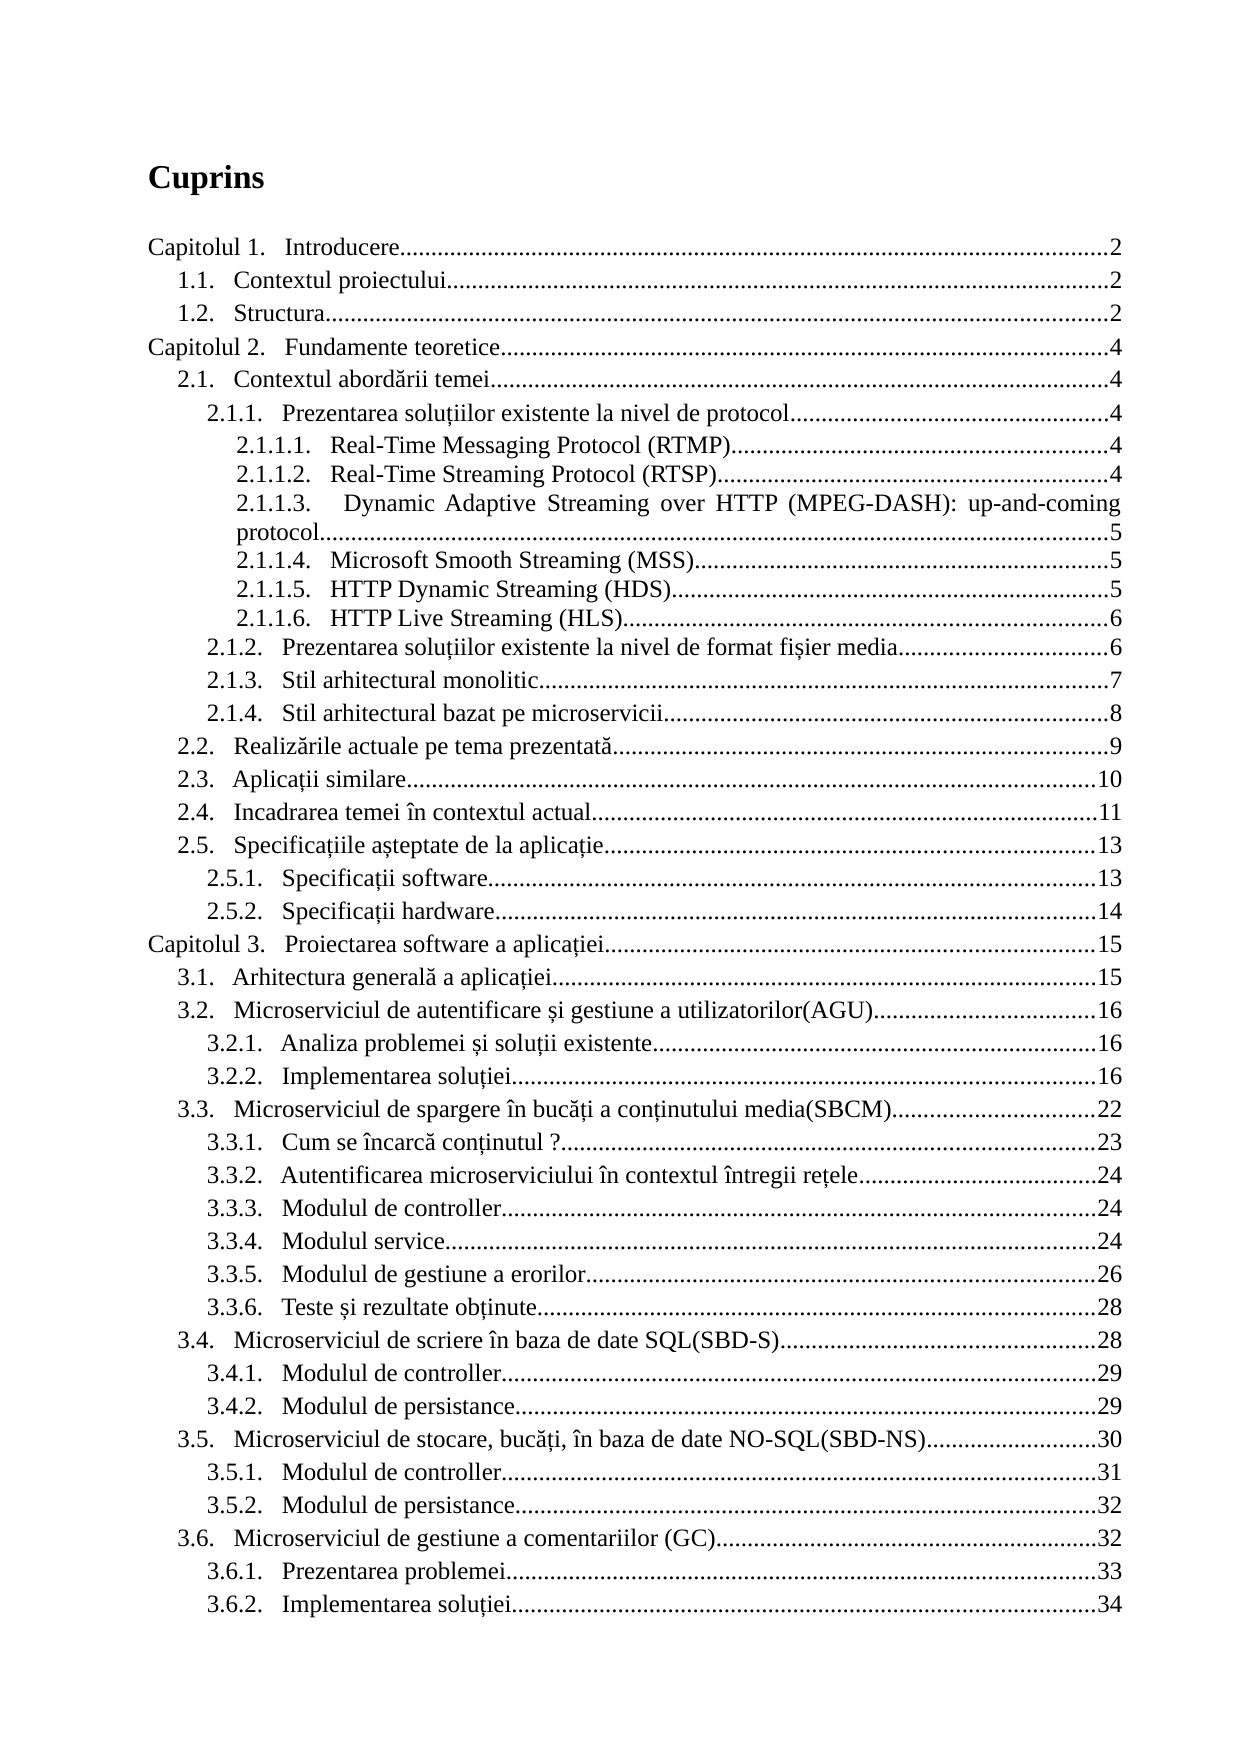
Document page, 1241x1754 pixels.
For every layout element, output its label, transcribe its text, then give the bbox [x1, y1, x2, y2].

text 2.1. Contextul abordării temei 4 [177, 364, 1122, 393]
text 2.5.1. Specificații software 13 [207, 863, 1122, 892]
text 3.2.2. Implementarea soluției 16 [207, 1061, 1122, 1090]
text 3.3. Microserviciul de spargere în bucăți a conținutului media(SBCM) 22 [177, 1094, 1122, 1123]
text 3.3.5. Modulul de gestiune a erorilor 26 [207, 1259, 1122, 1288]
text 3.6. Microserviciul de gestiune a comentariilor (GC) 32 [177, 1523, 1122, 1552]
text 3.3.3. Modulul de controller 24 [207, 1193, 1122, 1222]
text 2.2. Realizările actuale pe tema prezentată 9 [177, 731, 1122, 760]
text 2.1.1. Prezentarea soluțiilor existente la nivel de protocol 4 [207, 398, 1122, 426]
text 3.4.2. Modulul de persistance 29 [207, 1391, 1122, 1420]
text 1.1. Contextul proiectului 2 [177, 266, 1122, 294]
text Capitolul 2. Fundamente teoretice 4 [148, 332, 1122, 360]
text 2.5.2. Specificații hardware 14 [207, 896, 1122, 925]
text 3.5.2. Modulul de persistance 32 [207, 1490, 1122, 1519]
text 3.6.2. Implementarea soluției 34 [207, 1589, 1122, 1618]
text 3.2. Microserviciul de autentificare și gestiune a utilizatorilor(AGU) 16 [177, 995, 1122, 1024]
text 3.3.4. Modulul service 24 [207, 1226, 1122, 1255]
text 3.1. Arhitectura generală a aplicației 15 [177, 962, 1122, 991]
text 3.3.6. Teste și rezultate obținute 28 [207, 1292, 1122, 1321]
subtitle Cuprins [148, 157, 1122, 195]
text 3.2.1. Analiza problemei și soluții existente 16 [207, 1028, 1122, 1057]
text 2.1.1.6. HTTP Live Streaming (HLS) 6 [236, 603, 1122, 632]
text 2.1.1.5. HTTP Dynamic Streaming (HDS) 5 [236, 574, 1122, 603]
text Capitolul 1. Introducere 2 [148, 232, 1122, 261]
text 2.1.2. Prezentarea soluțiilor existente la nivel de format fișier media 6 [207, 632, 1122, 661]
text 1.2. Structura 2 [177, 298, 1122, 327]
text 3.5.1. Modulul de controller 31 [207, 1457, 1122, 1486]
text 3.6.1. Prezentarea problemei 33 [207, 1556, 1122, 1585]
text 2.4. Incadrarea temei în contextul actual 11 [177, 797, 1122, 826]
text 3.3.2. Autentificarea microserviciului în contextul întregii rețele 24 [207, 1160, 1122, 1189]
text 2.1.4. Stil arhitectural bazat pe microservicii 8 [207, 698, 1122, 727]
text Capitolul 3. Proiectarea software a aplicației 15 [148, 929, 1122, 958]
text 2.5. Specificațiile așteptate de la aplicație 13 [177, 830, 1122, 859]
text 2.1.3. Stil arhitectural monolitic 7 [207, 665, 1122, 694]
text 3.3.1. Cum se încarcă conținutul ? 23 [207, 1127, 1122, 1156]
text 3.5. Microserviciul de stocare, bucăți, în baza de date NO-SQL(SBD-NS) 30 [177, 1424, 1122, 1453]
text 2.1.1.4. Microsoft Smooth Streaming (MSS) 5 [236, 546, 1122, 574]
text 2.1.1.3. Dynamic Adaptive Streaming over HTTP (MPEG-DASH): up-and-coming protocol 5 [236, 488, 1122, 546]
text 2.3. Aplicații similare 10 [177, 764, 1122, 793]
text 2.1.1.2. Real-Time Streaming Protocol (RTSP) 4 [236, 459, 1122, 488]
text 2.1.1.1. Real-Time Messaging Protocol (RTMP) 4 [236, 431, 1122, 459]
text 3.4.1. Modulul de controller 29 [207, 1358, 1122, 1387]
text 3.4. Microserviciul de scriere în baza de date SQL(SBD-S) 28 [177, 1325, 1122, 1354]
